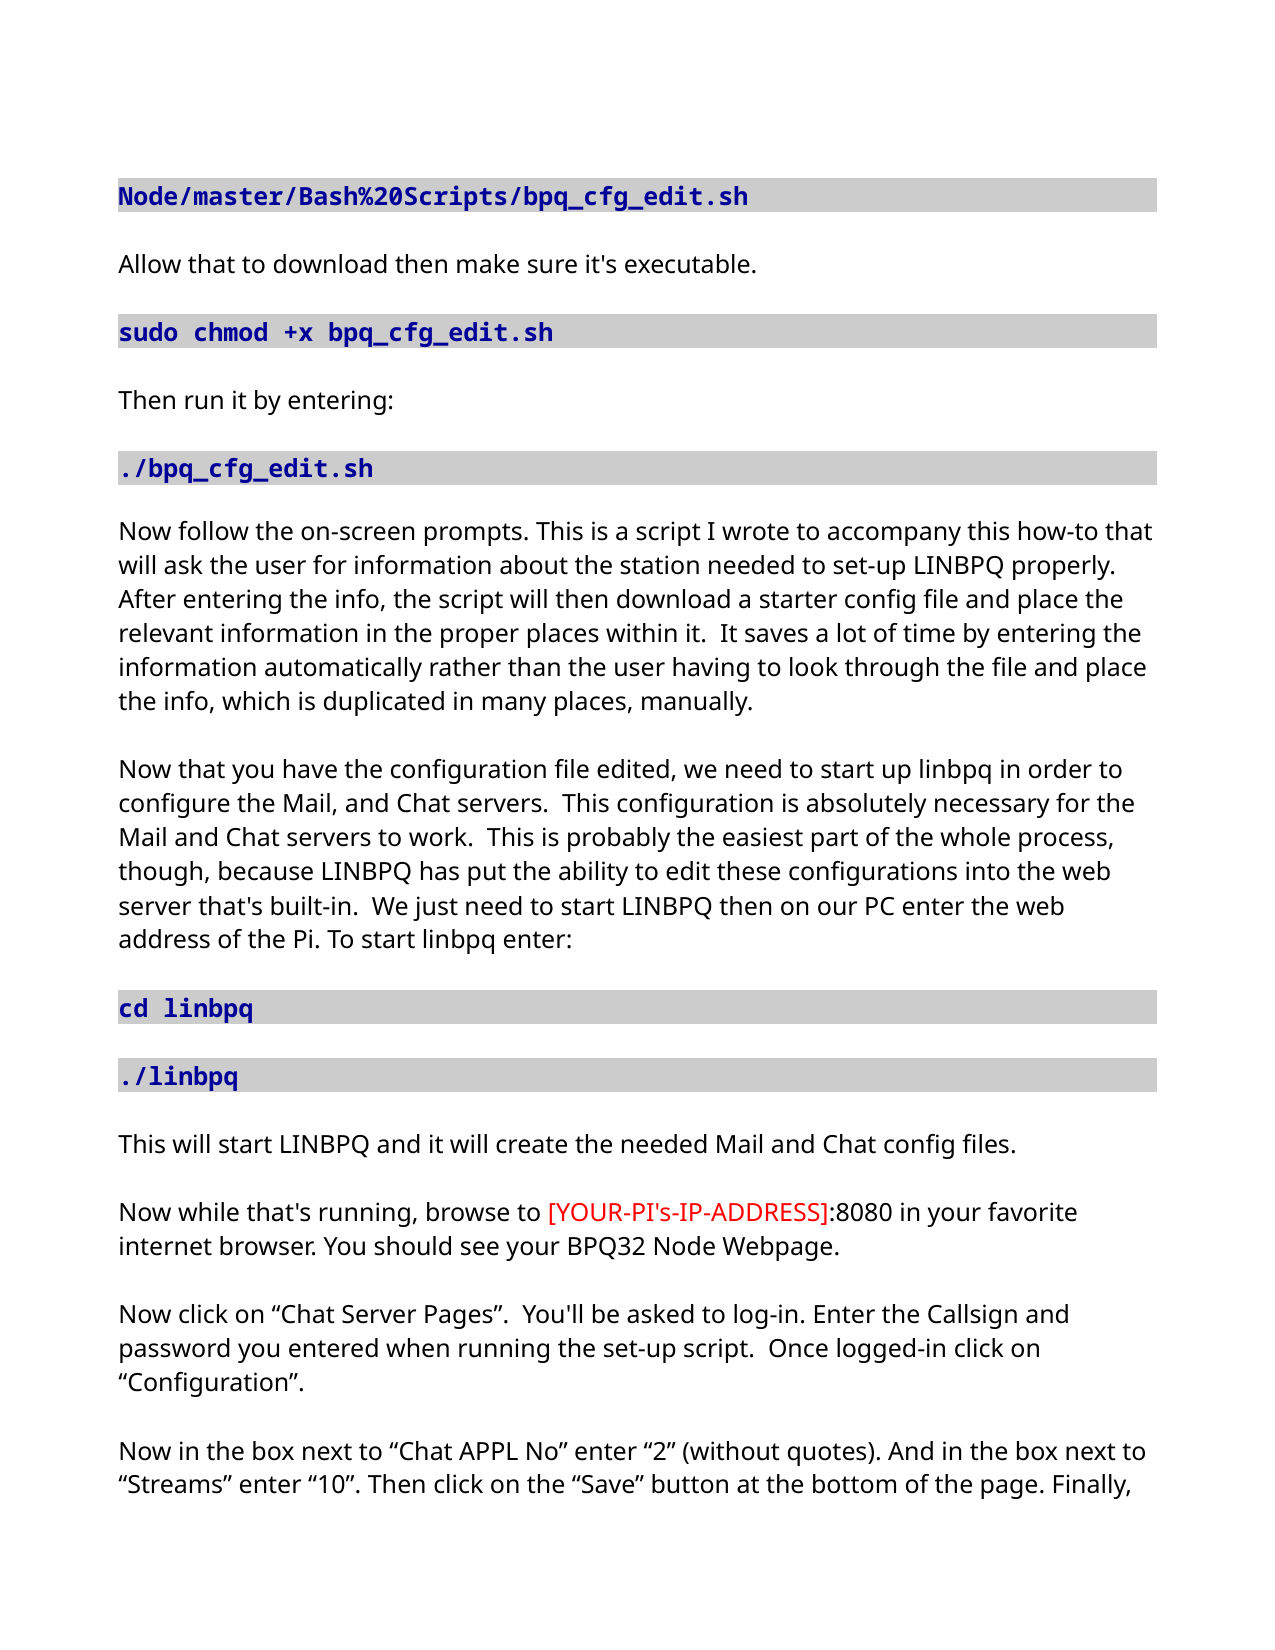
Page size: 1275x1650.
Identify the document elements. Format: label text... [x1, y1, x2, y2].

text cd linbpq [118, 990, 1157, 1024]
text Now that you have the configuration file edited, we need to start up linbpq in order to configure the Mail, and Chat servers. This configuration is absolutely necessary for the Mail and Chat servers to work. This is probably the easiest part of the whole process, though, because LINBPQ has put the ability to edit these configurations into the web server that's built-in. We just need to start LINBPQ then on our PC enter the web address of the Pi. To start linbpq enter: [118, 752, 1157, 956]
text Then run it by entering: [118, 382, 1157, 417]
text Now while that's running, browse to [YOUR-PI's-IP-ADDRESS]:8080 in your favorite internet browser. You should see your BPQ32 Node Webpage. [118, 1195, 1157, 1263]
text Now in the box next to “Chat APPL No” enter “2” (without quotes). And in the box next to “Streams” enter “10”. Then click on the “Save” button at the bottom of the page. Finally, [118, 1433, 1157, 1501]
text ./linbpq [118, 1058, 1157, 1092]
text Allow that to download then make sure it's executable. [118, 246, 1157, 280]
text ./bpq_cfg_edit.sh [118, 451, 1157, 485]
text Node/master/Bash%20Scripts/bpq_cfg_edit.sh [118, 178, 1157, 212]
text This will start LINBPQ and it will create the needed Mail and Chat config files. [118, 1127, 1157, 1161]
text Now follow the on-screen prompts. This is a script I wrote to accompany this how-to that will ask the user for information about the station needed to set-up LINBPQ properly. After entering the info, the script will then download a starter config file and place the relevant information in the proper places within it. It saves a lot of time by entering the information automatically rather than the user having to look through the file and place the info, which is duplicated in many places, manually. [118, 513, 1157, 718]
text sudo chmod +x bpq_cfg_edit.sh [118, 314, 1157, 348]
text Now click on “Chat Server Pages”. You'll be asked to log-in. Enter the Callsign and password you entered when running the set-up script. Once logged-in click on “Configuration”. [118, 1297, 1157, 1399]
